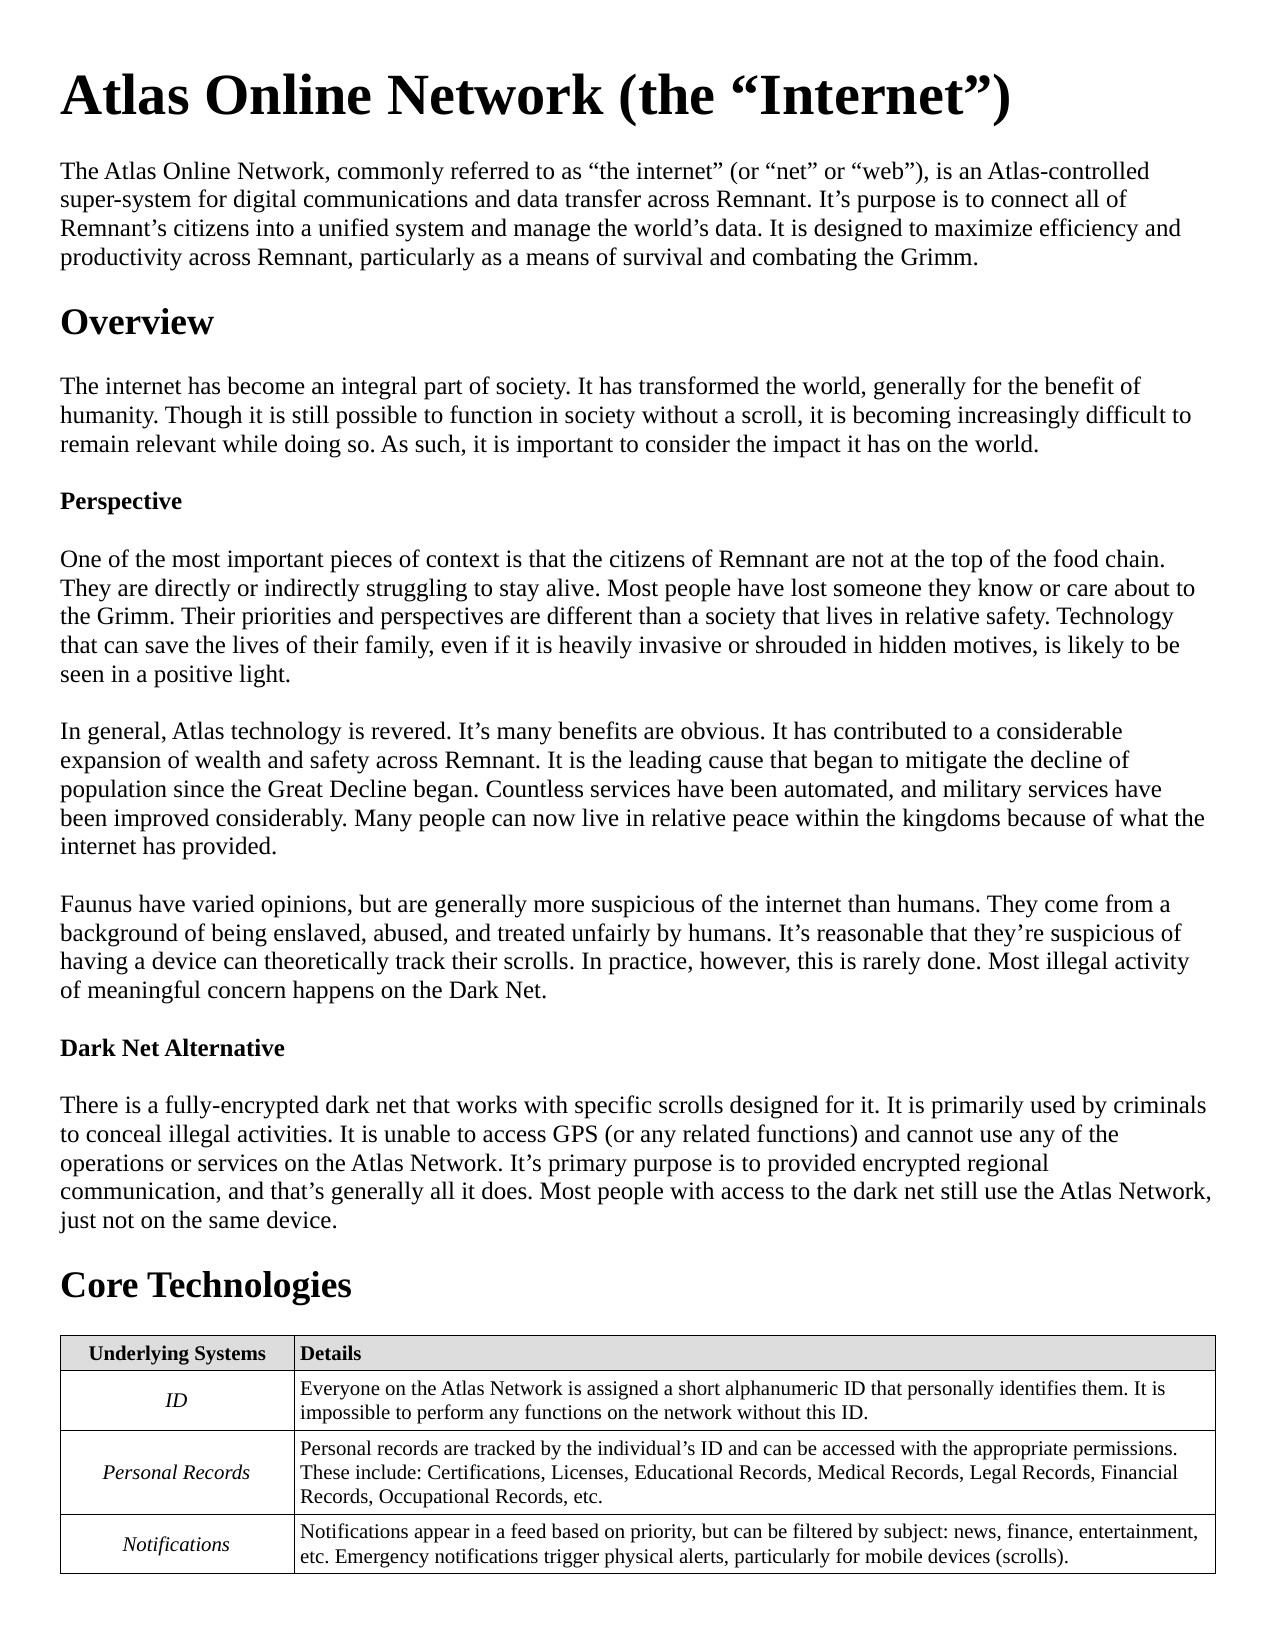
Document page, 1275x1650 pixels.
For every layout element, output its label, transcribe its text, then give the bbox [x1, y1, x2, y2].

table_cell Notifications [61, 1515, 294, 1573]
table_cell Personal records are tracked by the individual’s ID and can be accessed with the appropriate permissions. These include: Certifications, Licenses, Educational Records, Medical Records, Legal Records, Financial Records, Occupational Records, etc. [295, 1431, 1215, 1514]
text The Atlas Online Network, commonly referred to as “the internet” (or “net” or “web”), is an Atlas-controlled super-system for digital communications and data transfer across Remnant. It’s purpose is to connect all of Remnant’s citizens into a unified system and manage the world’s data. It is designed to maximize efficiency and productivity across Remnant, particularly as a means of survival and combating the Grimm. [60, 156, 1215, 271]
table_cell Notifications appear in a feed based on priority, but can be filtered by subject: news, finance, entertainment, etc. Emergency notifications trigger physical alerts, particularly for mobile devices (scrolls). [295, 1515, 1215, 1573]
subtitle Atlas Online Network (the “Internet”) [60, 60, 1215, 127]
table_cell Personal Records [61, 1431, 294, 1514]
table_header Underlying Systems [61, 1336, 294, 1370]
table_header Details [295, 1336, 1215, 1370]
table_cell Everyone on the Atlas Network is assigned a short alphanumeric ID that personally identifies them. It is impossible to perform any functions on the network without this ID. [295, 1371, 1215, 1430]
text Faunus have varied opinions, but are generally more suspicious of the internet than humans. They come from a background of being enslaved, abused, and treated unfairly by humans. It’s reasonable that they’re suspicious of having a device can theoretically track their scrolls. In practice, however, this is rarely done. Most illegal activity of meaningful concern happens on the Dark Net. [60, 889, 1215, 1004]
text One of the most important pieces of context is that the citizens of Remnant are not at the top of the food chain. They are directly or indirectly struggling to stay alive. Most people have lost someone they know or care about to the Grimm. Their priorities and perspectives are different than a society that lives in relative safety. Technology that can save the lives of their family, even if it is heavily invasive or shrouded in hidden motives, is likely to be seen in a positive light. [60, 544, 1215, 688]
subtitle Core Technologies [60, 1263, 1215, 1306]
subtitle Overview [60, 299, 1215, 343]
table_cell ID [61, 1371, 294, 1430]
text In general, Atlas technology is revered. It’s many benefits are obvious. It has contributed to a considerable expansion of wealth and safety across Remnant. It is the leading cause that began to mitigate the decline of population since the Great Decline began. Countless services have been automated, and military services have been improved considerably. Many people can now live in relative peace within the kingdoms because of what the internet has provided. [60, 716, 1215, 860]
subtitle Dark Net Alternative [60, 1033, 1215, 1061]
text The internet has become an integral part of society. It has transformed the world, generally for the benefit of humanity. Though it is still possible to function in society without a scroll, it is becoming increasingly difficult to remain relevant while doing so. As such, it is important to consider the impact it has on the world. [60, 371, 1215, 458]
text There is a fully-encrypted dark net that works with specific scrolls designed for it. It is primarily used by criminals to conceal illegal activities. It is unable to access GPS (or any related functions) and cannot use any of the operations or services on the Atlas Network. It’s primary purpose is to provided encrypted regional communication, and that’s generally all it does. Most people with access to the dark net still use the Atlas Network, just not on the same device. [60, 1090, 1215, 1234]
subtitle Perspective [60, 486, 1215, 515]
